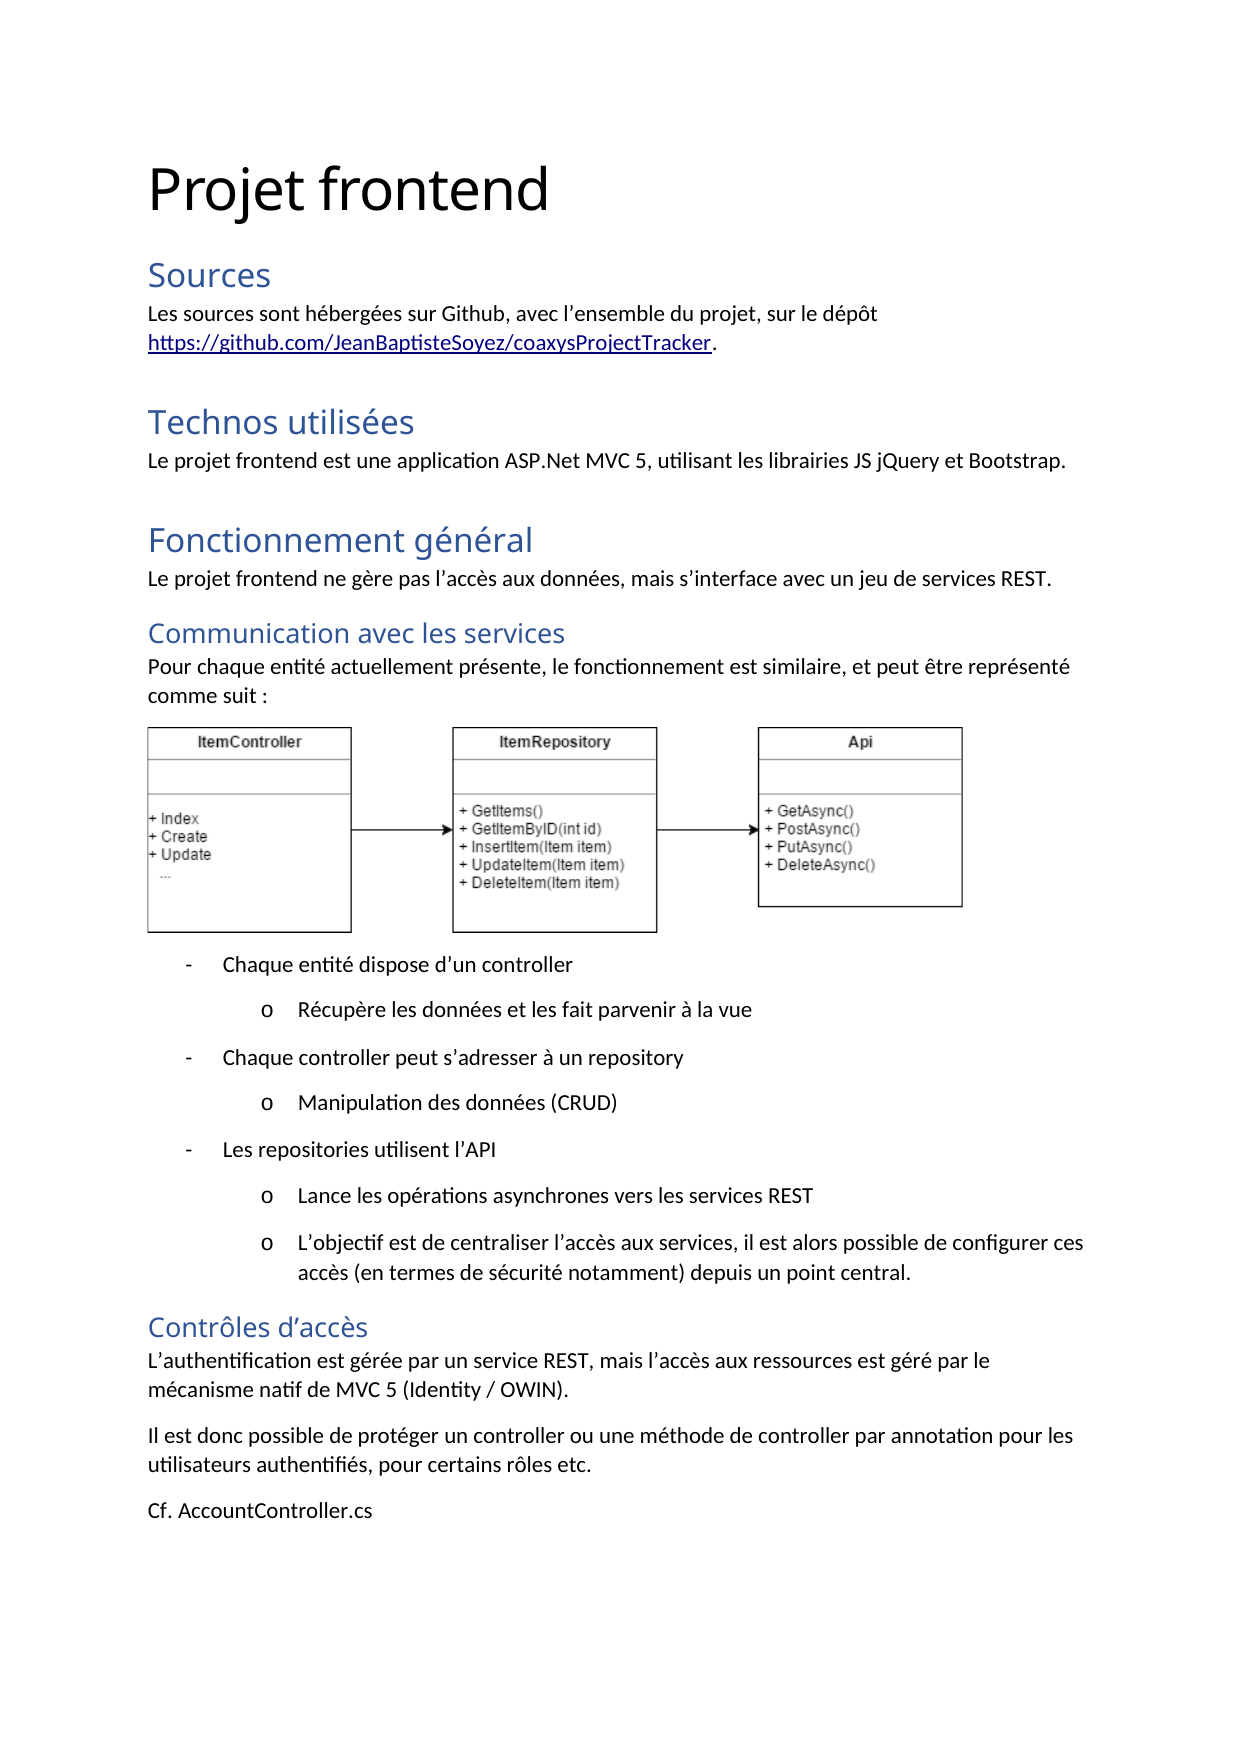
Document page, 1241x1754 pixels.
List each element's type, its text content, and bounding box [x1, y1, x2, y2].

text Le projet frontend est une application ASP.Net MVC 5, utilisant les librairies JS jQuery et Bootstrap. [148, 446, 1093, 474]
list L’objectif est de centraliser l’accès aux services, il est alors possible de configurer ces accès (en termes de sécurité notamment) depuis un point central. [260, 1228, 1093, 1286]
list Récupère les données et les fait parvenir à la vue [260, 996, 1093, 1025]
list Lance les opérations asynchrones vers les services REST [260, 1181, 1093, 1210]
text Les sources sont hébergées sur Github, avec l’ensemble du projet, sur le dépôt https://github.com/JeanBaptisteSoyez/coaxysProjectTracker. [148, 299, 1093, 356]
list Les repositories utilisent l’API [185, 1135, 1093, 1163]
subtitle Sources [148, 252, 1093, 297]
text Le projet frontend ne gère pas l’accès aux données, mais s’interface avec un jeu de services REST. [148, 564, 1093, 592]
text Pour chaque entité actuellement présente, le fonctionnement est similaire, et peut être représenté comme suit : [148, 652, 1093, 709]
text L’authentification est gérée par un service REST, mais l’accès aux ressources est géré par le mécanisme natif de MVC 5 (Identity / OWIN). [148, 1346, 1093, 1403]
subtitle Fonctionnement général [148, 517, 1093, 562]
subtitle Communication avec les services [148, 614, 1093, 651]
list Chaque controller peut s’adresser à un repository [185, 1043, 1093, 1071]
text Cf. AccountController.cs [148, 1496, 1093, 1524]
text Projet frontend [148, 148, 1093, 227]
list Chaque entité dispose d’un controller [185, 950, 1093, 978]
text Il est donc possible de protéger un controller ou une méthode de controller par annotation pour les utilisateurs authentifiés, pour certains rôles etc. [148, 1421, 1093, 1478]
subtitle Contrôles d’accès [148, 1308, 1093, 1345]
subtitle Technos utilisées [148, 399, 1093, 444]
list Manipulation des données (CRUD) [260, 1088, 1093, 1117]
